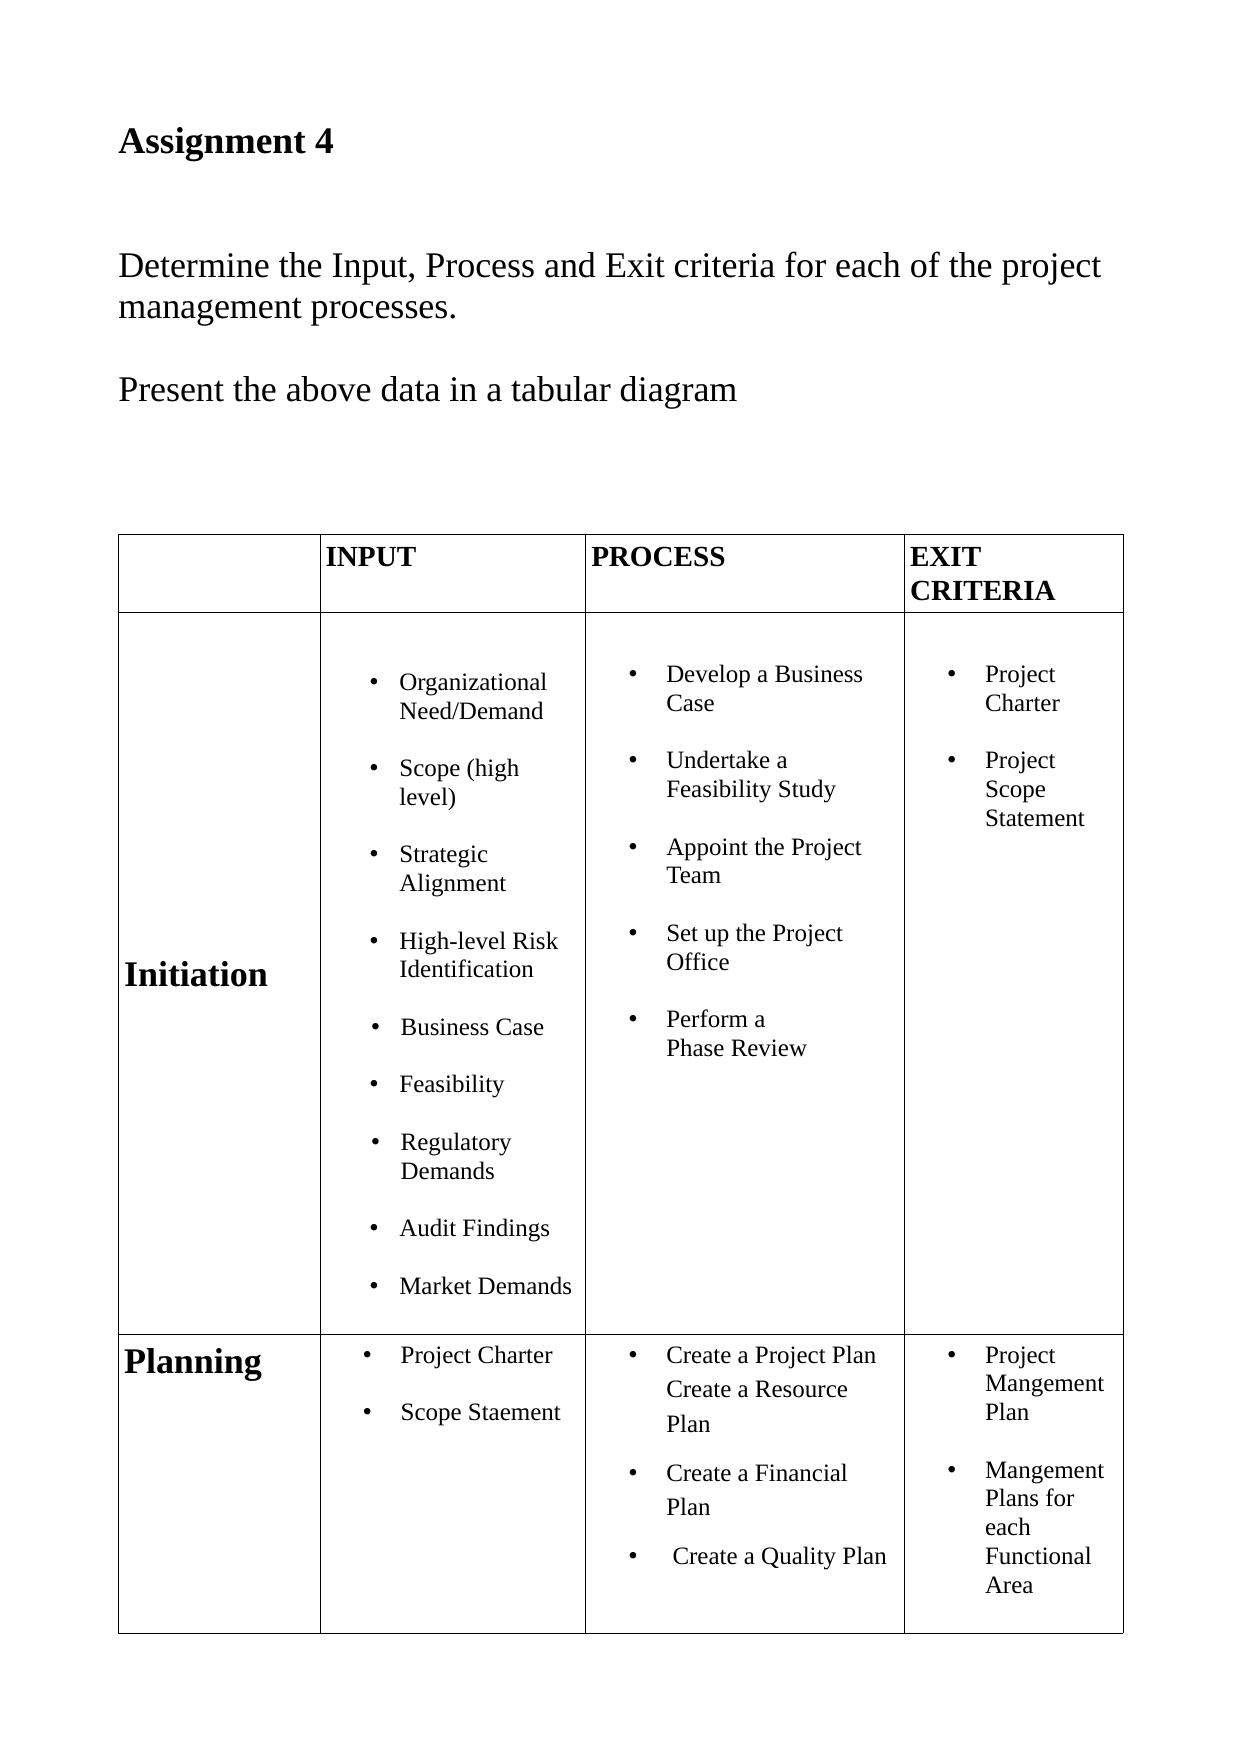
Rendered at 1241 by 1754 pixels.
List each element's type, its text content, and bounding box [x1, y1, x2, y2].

table_cell Project Mangement Plan Mangement Plans for each Functional Area Ongoing Project Updates [905, 1335, 1123, 1633]
table_header EXIT CRITERIA [905, 535, 1123, 612]
table_cell Organizational Need/Demand Scope (high level) Strategic Alignment High-level Risk Identification Business Case Feasibility Regulatory Demands Audit Findings Market Demands [321, 613, 585, 1334]
text Assignment 4 [118, 118, 1122, 161]
table_cell Project Charter Project Scope Statement [905, 613, 1123, 1334]
table_cell Planning [119, 1335, 320, 1633]
table_cell Create a Project Plan Create a Resource Plan Create a Financial Plan Create a Quality Plan Create a Risk Plan Create a Acceptance Plan Create a Communications Plan ECreate a Procurement Plan Contract the Suppliers Perform a Phase Review [586, 1335, 904, 1633]
table_cell Initiation [119, 613, 320, 1334]
table_header INPUT [321, 535, 585, 612]
table_header [119, 535, 320, 612]
table_header PROCESS [586, 535, 904, 612]
table_cell Develop a Business Case Undertake a Feasibility Study Appoint the Project Team Set up the Project Office Perform a Phase Review [586, 613, 904, 1334]
text Present the above data in a tabular diagram [118, 368, 1122, 409]
text Determine the Input, Process and Exit criteria for each of the project management processes. [118, 244, 1122, 327]
table_cell Project Charter Scope Staement [321, 1335, 585, 1633]
